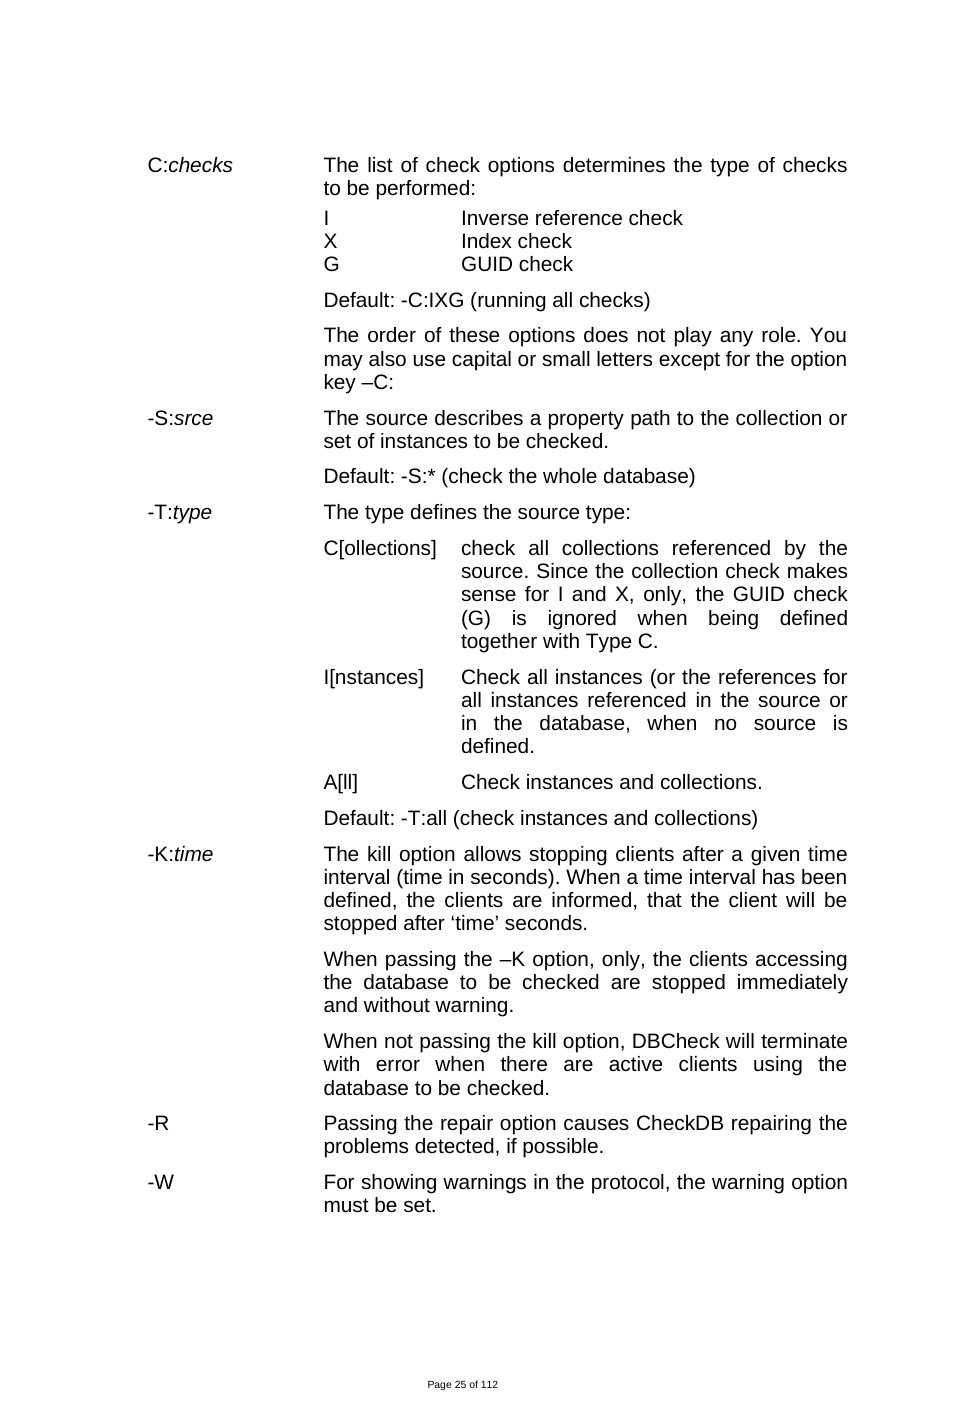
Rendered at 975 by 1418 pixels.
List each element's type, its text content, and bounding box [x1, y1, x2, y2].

table_cell [95, 147, 106, 400]
table_cell -T:type [106, 495, 312, 836]
table_cell For showing warnings in the protocol, the warning option must be set. [312, 1165, 859, 1223]
table_cell The type defines the source type: C[ollections] check all collections referenced by the source. Since the collection check makes sense for I and X, only, the GUID check (G) is ignored when being defined together with Type C. I[nstances] Check all instances (or the references for all instances referenced in the source or in the database, when no source is defined. A[ll] Check instances and collections. Default: -T:all (check instances and collections) [312, 495, 859, 836]
table_cell Passing the repair option causes CheckDB repairing the problems detected, if possible. [312, 1106, 859, 1164]
table_cell The list of check options determines the type of checks to be performed: I Inverse reference check X Index check G GUID check Default: -C:IXG (running all checks) The order of these options does not play any role. You may also use capital or small letters except for the option key –C: [312, 147, 859, 400]
table_cell -W [106, 1165, 312, 1223]
table_cell [95, 1165, 106, 1223]
table_cell -S:srce [106, 400, 312, 494]
table_cell [95, 836, 106, 1106]
table_cell [95, 400, 106, 494]
table_cell [95, 495, 106, 836]
table_cell [95, 1106, 106, 1164]
table_cell C:checks [106, 147, 312, 400]
table_cell The kill option allows stopping clients after a given time interval (time in seconds). When a time interval has been defined, the clients are informed, that the client will be stopped after ‘time’ seconds. When passing the –K option, only, the clients accessing the database to be checked are stopped immediately and without warning. When not passing the kill option, DBCheck will terminate with error when there are active clients using the database to be checked. [312, 836, 859, 1106]
table_cell -R [106, 1106, 312, 1164]
table_cell -K:time [106, 836, 312, 1106]
table_cell The source describes a property path to the collection or set of instances to be checked. Default: -S:* (check the whole database) [312, 400, 859, 494]
